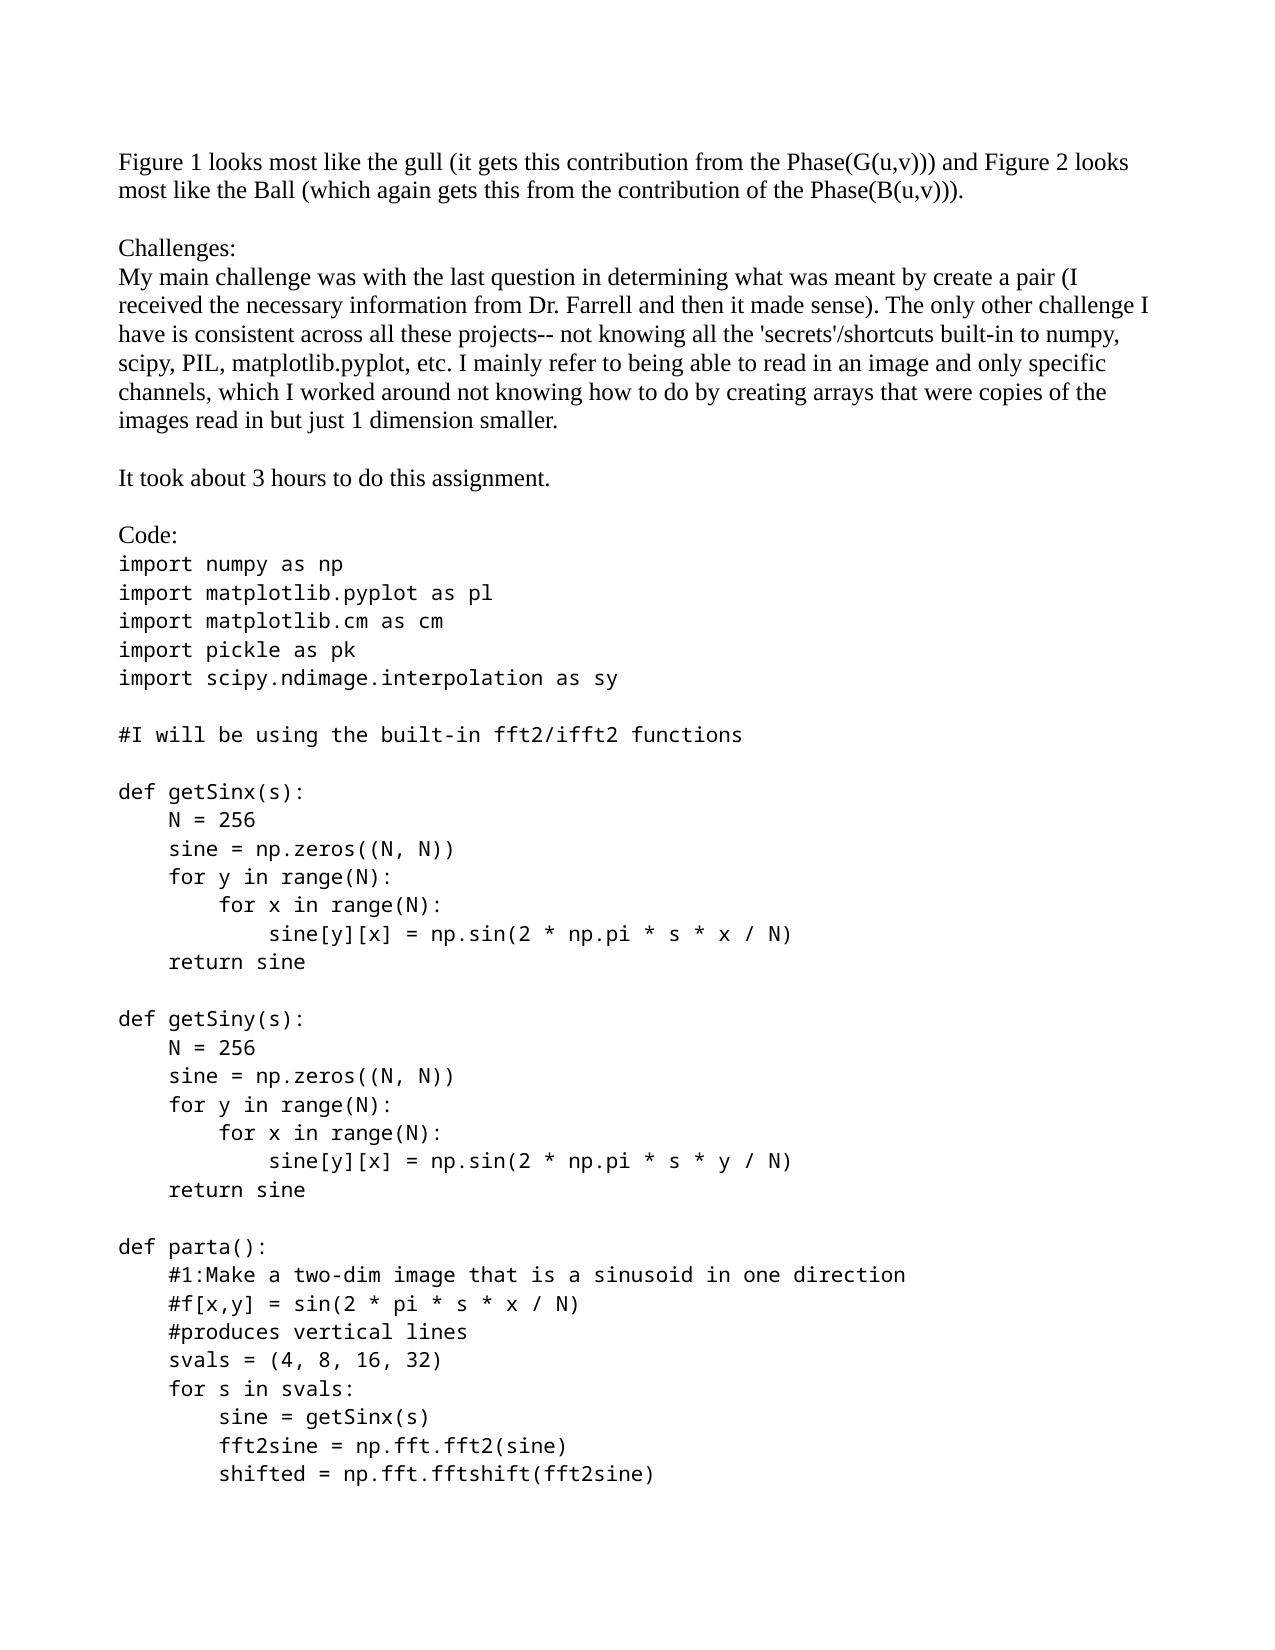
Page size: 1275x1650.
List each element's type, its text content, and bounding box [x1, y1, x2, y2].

text #produces vertical lines [118, 1317, 1157, 1346]
text def getSiny(s): [118, 1004, 1157, 1033]
text sine = np.zeros((N, N)) [118, 834, 1157, 862]
text import matplotlib.pyplot as pl [118, 578, 1157, 606]
text N = 256 [118, 805, 1157, 834]
text shifted = np.fft.fftshift(fft2sine) [118, 1459, 1157, 1488]
text import pickle as pk [118, 635, 1157, 663]
text N = 256 [118, 1033, 1157, 1061]
text return sine [118, 1175, 1157, 1203]
text #1:Make a two-dim image that is a sinusoid in one direction [118, 1260, 1157, 1289]
text import scipy.ndimage.interpolation as sy [118, 663, 1157, 692]
text svals = (4, 8, 16, 32) [118, 1346, 1157, 1374]
text sine[y][x] = np.sin(2 * np.pi * s * x / N) [118, 919, 1157, 947]
text It took about 3 hours to do this assignment. [118, 463, 1157, 492]
text fft2sine = np.fft.fft2(sine) [118, 1431, 1157, 1459]
text sine = np.zeros((N, N)) [118, 1061, 1157, 1090]
text sine = getSinx(s) [118, 1402, 1157, 1431]
text #I will be using the built-in fft2/ifft2 functions [118, 720, 1157, 748]
text Code: [118, 521, 1157, 549]
text for y in range(N): [118, 1090, 1157, 1118]
text import matplotlib.cm as cm [118, 606, 1157, 635]
text for x in range(N): [118, 1118, 1157, 1147]
text import numpy as np [118, 549, 1157, 578]
text def parta(): [118, 1232, 1157, 1260]
text #f[x,y] = sin(2 * pi * s * x / N) [118, 1289, 1157, 1317]
text for s in svals: [118, 1374, 1157, 1402]
text My main challenge was with the last question in determining what was meant by create a pair (I received the necessary information from Dr. Farrell and then it made sense). The only other challenge I have is consistent across all these projects-- not knowing all the 'secrets'/shortcuts built-in to numpy, scipy, PIL, matplotlib.pyplot, etc. I mainly refer to being able to read in an image and only specific channels, which I worked around not knowing how to do by creating arrays that were copies of the images read in but just 1 dimension smaller. [118, 262, 1157, 434]
text sine[y][x] = np.sin(2 * np.pi * s * y / N) [118, 1147, 1157, 1175]
text def getSinx(s): [118, 777, 1157, 805]
text return sine [118, 947, 1157, 976]
text Challenges: [118, 233, 1157, 262]
text for y in range(N): [118, 862, 1157, 891]
text Figure 1 looks most like the gull (it gets this contribution from the Phase(G(u,v))) and Figure 2 looks most like the Ball (which again gets this from the contribution of the Phase(B(u,v))). [118, 147, 1157, 204]
text for x in range(N): [118, 891, 1157, 919]
